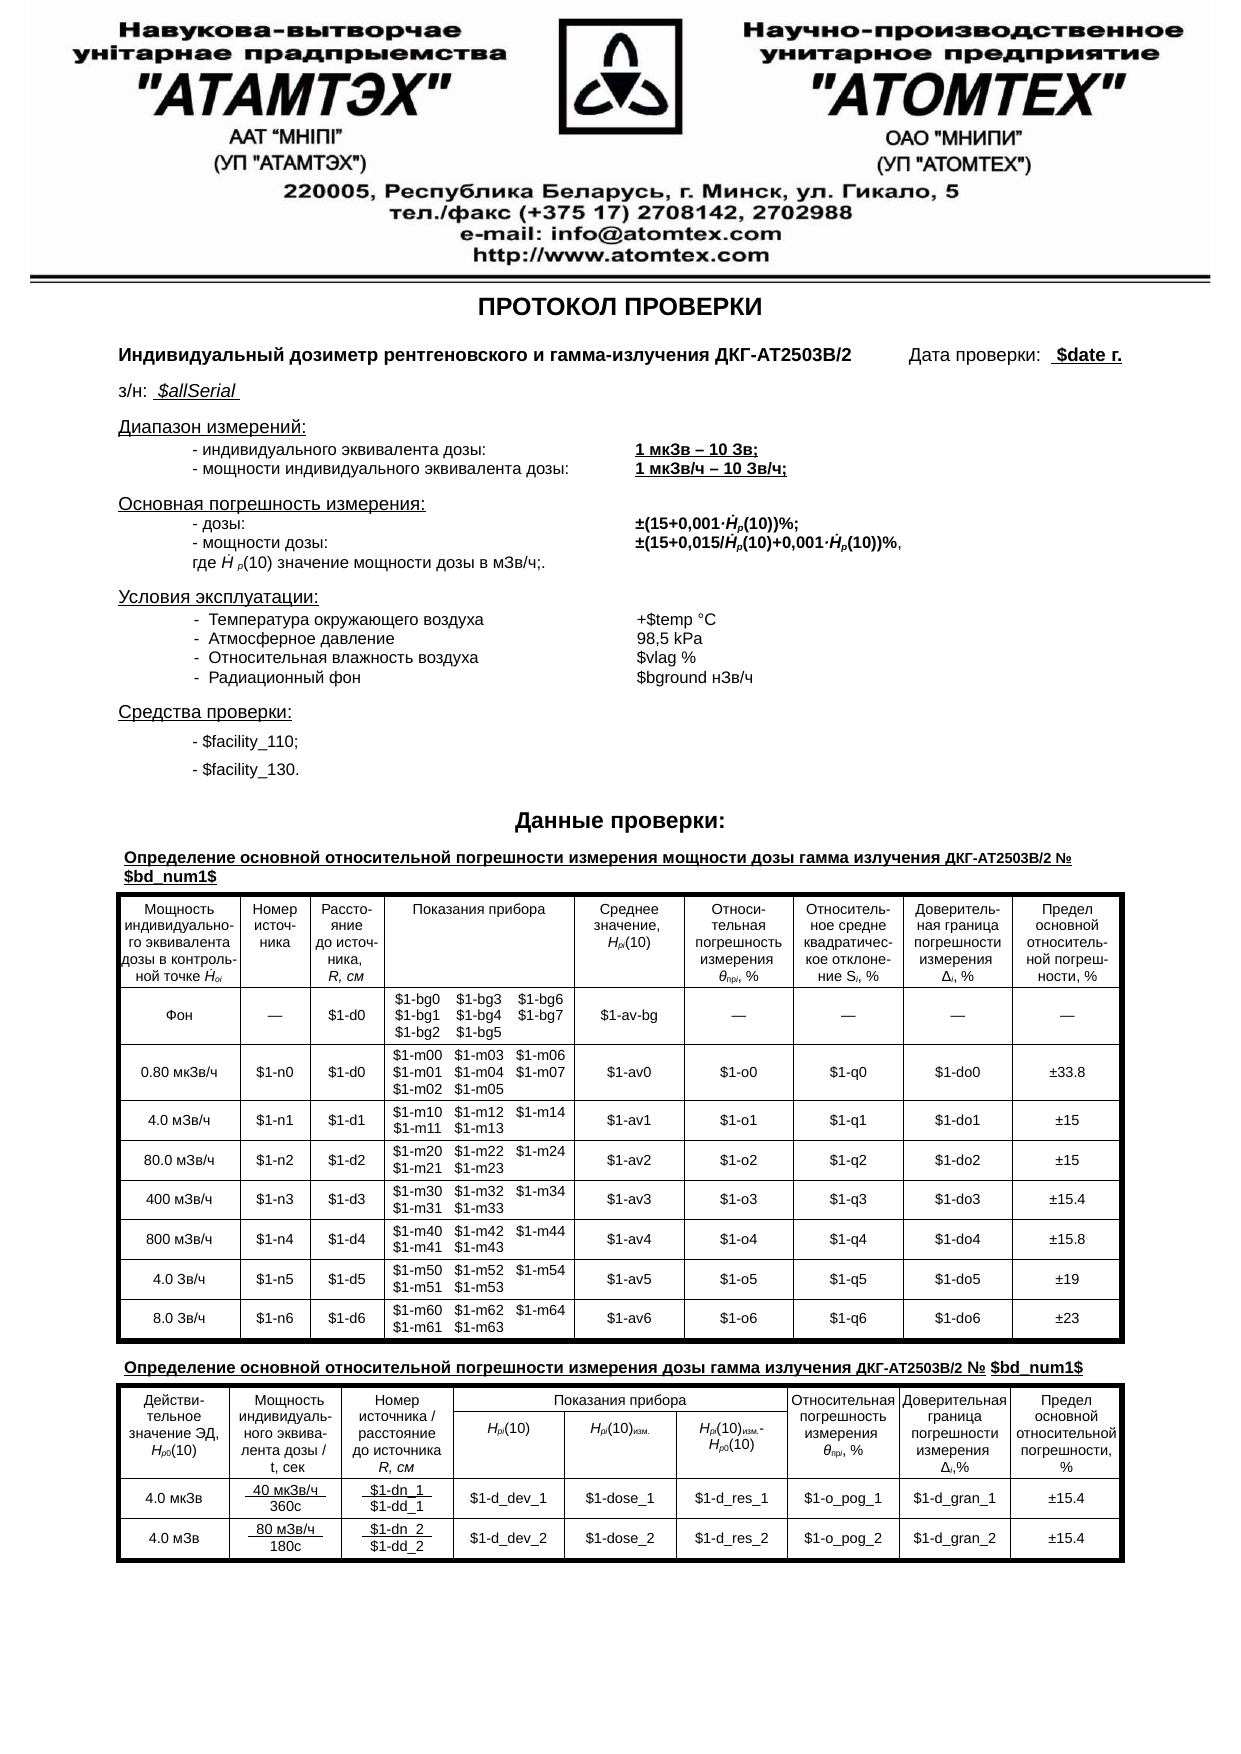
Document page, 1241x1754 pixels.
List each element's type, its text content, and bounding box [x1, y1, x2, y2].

table_cell Предел основной относительной погрешности, % [1011, 1388, 1119, 1478]
table_cell 800 мЗв/ч [121, 1220, 240, 1259]
text Средства проверки: [118, 687, 1122, 723]
table_cell $1-d0 [311, 988, 384, 1044]
table_cell $1-q2 [794, 1141, 903, 1179]
table_cell $1-o6 [685, 1300, 793, 1338]
table_cell Относитель-ное средне квадратичес-кое отклоне-ние Si, % [794, 897, 903, 987]
table_cell $1-d_dev_1 [454, 1479, 564, 1518]
table_cell Доверитель-ная граница погрешности измерения Δi, % [904, 897, 1012, 987]
text - $facility_130. [118, 760, 1122, 779]
table_cell Hpi(10)изм. [565, 1412, 676, 1478]
table_cell ±15.4 [1013, 1181, 1119, 1219]
table_cell $1-o4 [685, 1220, 793, 1259]
table_cell $1-dose_1 [565, 1479, 676, 1518]
table_cell ±15.4 [1011, 1519, 1119, 1557]
table_cell ±15.8 [1013, 1220, 1119, 1259]
text - индивидуального эквивалента дозы: 1 мкЗв – 10 Зв; [118, 437, 1122, 459]
table_cell $1-bg0 $1-bg1 $1-bg2 $1-bg3 $1-bg4 $1-bg5 $1-bg6 $1-bg7 [385, 988, 574, 1044]
table_cell $1-o3 [685, 1181, 793, 1219]
table_cell $1-dose_2 [565, 1519, 676, 1557]
table_cell 4.0 Зв/ч [121, 1260, 240, 1298]
text - Относительная влажность воздуха $vlag % [119, 648, 1122, 667]
table_cell $1-av2 [575, 1141, 684, 1179]
table_cell 40 мкЗв/ч 360c [230, 1479, 341, 1518]
text ПРОТОКОЛ ПРОВЕРКИ [118, 292, 1122, 321]
text Данные проверки: [118, 807, 1122, 833]
table_cell $1-n3 [241, 1181, 310, 1219]
table_cell Номер источ-ника [241, 897, 310, 987]
table_cell $1-o2 [685, 1141, 793, 1179]
table_cell $1-d5 [311, 1260, 384, 1298]
table_cell Среднее значение, Hpi(10) [575, 897, 684, 987]
table_cell Относительная погрешность измерения θпрi, % [788, 1388, 899, 1478]
text з/н: $allSerial [118, 380, 1122, 402]
table_cell $1-av3 [575, 1181, 684, 1219]
table_cell $1-q4 [794, 1220, 903, 1259]
text где Ḣ р(10) значение мощности дозы в мЗв/ч;. [118, 552, 1122, 572]
table_header Определение основной относительной погрешности измерения мощности дозы гамма излучения ДКГ-АТ2503В/2 № $bd_num1$ [118, 833, 1122, 892]
table_cell 8.0 Зв/ч [121, 1300, 240, 1338]
table_cell $1-m20 $1-m21 $1-m22 $1-m23 $1-m24 [385, 1141, 574, 1179]
table_cell $1-d0 [311, 1045, 384, 1100]
table_cell $1-o5 [685, 1260, 793, 1298]
table_cell $1-o_pog_2 [788, 1519, 899, 1557]
table_cell Показания прибора [385, 897, 574, 987]
text - Температура окружающего воздуха +$temp °C [119, 608, 1122, 629]
table_cell $1-m60 $1-m61 $1-m62 $1-m63 $1-m64 [385, 1300, 574, 1338]
table_cell 0.80 мкЗв/ч [121, 1045, 240, 1100]
table_cell Hpi(10)изм.-Hp0(10) [677, 1412, 787, 1478]
table_cell $1-av5 [575, 1260, 684, 1298]
table_cell $1-n1 [241, 1101, 310, 1140]
table_cell $1-do6 [904, 1300, 1012, 1338]
text Диапазон измерений: [118, 416, 1122, 437]
table_cell 400 мЗв/ч [121, 1181, 240, 1219]
table_cell $1-o0 [685, 1045, 793, 1100]
table_cell $1-av0 [575, 1045, 684, 1100]
picture [29, 0, 1211, 285]
table_cell Доверительная граница погрешности измерения Δi,% [900, 1388, 1010, 1478]
table_cell Фон [121, 988, 240, 1044]
table_cell $1-o_pog_1 [788, 1479, 899, 1518]
table_cell $1-m50 $1-m51 $1-m52 $1-m53 $1-m54 [385, 1260, 574, 1298]
table_cell $1-q3 [794, 1181, 903, 1219]
table_cell Hpi(10) [454, 1412, 564, 1478]
table_cell Действи-тельное значение ЭД, Hp0(10) [121, 1388, 229, 1478]
table_cell Номер источника / расстояние до источника R, см [342, 1388, 453, 1478]
text - $facility_110; [118, 732, 1122, 751]
text - мощности индивидуального эквивалента дозы: 1 мкЗв/ч – 10 Зв/ч; [118, 459, 1122, 478]
table_cell Мощность индивидуаль-ного эквива-лента дозы / t, сек [230, 1388, 341, 1478]
text - Радиационный фон $bground нЗв/ч [119, 667, 1122, 687]
table_cell $1-d_res_1 [677, 1479, 787, 1518]
table_cell $1-av-bg [575, 988, 684, 1044]
table_cell $1-n4 [241, 1220, 310, 1259]
table_cell 4.0 мЗв/ч [121, 1101, 240, 1140]
table_cell ±15 [1013, 1101, 1119, 1140]
table_cell $1-av6 [575, 1300, 684, 1338]
table_cell — [794, 988, 903, 1044]
table_cell ±15 [1013, 1141, 1119, 1179]
table_cell $1-q0 [794, 1045, 903, 1100]
table_cell — [685, 988, 793, 1044]
table_cell $1-do0 [904, 1045, 1012, 1100]
table_cell $1-do2 [904, 1141, 1012, 1179]
table_header Определение основной относительной погрешности измерения дозы гамма излучения ДКГ-АТ2503В/2 № $bd_num1$ [118, 1344, 1122, 1383]
table_cell $1-av4 [575, 1220, 684, 1259]
table_cell ±23 [1013, 1300, 1119, 1338]
table_cell Рассто-яние до источ-ника, R, см [311, 897, 384, 987]
table_cell $1-dn_2 $1-dd_2 [342, 1519, 453, 1557]
table_cell — [241, 988, 310, 1044]
table_cell $1-o1 [685, 1101, 793, 1140]
table_cell $1-n0 [241, 1045, 310, 1100]
table_cell $1-n5 [241, 1260, 310, 1298]
text - дозы: ±(15+0,001·Ḣp(10))%; [118, 514, 1122, 533]
table_cell 4.0 мкЗв [121, 1479, 229, 1518]
table_cell $1-av1 [575, 1101, 684, 1140]
table_cell $1-n2 [241, 1141, 310, 1179]
table_cell $1-d_dev_2 [454, 1519, 564, 1557]
table_cell $1-dn_1 $1-dd_1 [342, 1479, 453, 1518]
table_cell $1-m00 $1-m01 $1-m02 $1-m03 $1-m04 $1-m05 $1-m06 $1-m07 [385, 1045, 574, 1100]
table_cell — [904, 988, 1012, 1044]
table_cell $1-d3 [311, 1181, 384, 1219]
text Основная погрешность измерения: [118, 493, 1122, 514]
table_cell $1-d4 [311, 1220, 384, 1259]
table_cell $1-d2 [311, 1141, 384, 1179]
table_cell $1-d1 [311, 1101, 384, 1140]
table_cell $1-n6 [241, 1300, 310, 1338]
table_cell 4.0 мЗв [121, 1519, 229, 1557]
table_cell $1-q5 [794, 1260, 903, 1298]
table_cell Показания прибора [454, 1388, 787, 1411]
table_cell $1-d_gran_2 [900, 1519, 1010, 1557]
table_cell $1-m40 $1-m41 $1-m42 $1-m43 $1-m44 [385, 1220, 574, 1259]
table_cell $1-do4 [904, 1220, 1012, 1259]
table_cell $1-do1 [904, 1101, 1012, 1140]
table_cell 80 мЗв/ч 180c [230, 1519, 341, 1557]
text - мощности дозы: ±(15+0,015/Ḣp(10)+0,001·Ḣp(10))%, [118, 533, 1122, 552]
table_cell $1-m10 $1-m11 $1-m12 $1-m13 $1-m14 [385, 1101, 574, 1140]
table_cell $1-d6 [311, 1300, 384, 1338]
table_cell 80.0 мЗв/ч [121, 1141, 240, 1179]
table_cell $1-do5 [904, 1260, 1012, 1298]
table_cell — [1013, 988, 1119, 1044]
table_cell ±19 [1013, 1260, 1119, 1298]
table_cell Предел основной относитель-ной погреш-ности, % [1013, 897, 1119, 987]
table_cell ±33.8 [1013, 1045, 1119, 1100]
text - Атмосферное давление 98,5 kPa [119, 629, 1122, 648]
table_cell $1-d_res_2 [677, 1519, 787, 1557]
table_cell $1-q1 [794, 1101, 903, 1140]
text Условия эксплуатации: [118, 586, 1122, 608]
table_cell $1-m30 $1-m31 $1-m32 $1-m33 $1-m34 [385, 1181, 574, 1219]
table_cell Относи-тельная погрешность измерения θпрi, % [685, 897, 793, 987]
table_cell ±15.4 [1011, 1479, 1119, 1518]
table_cell $1-d_gran_1 [900, 1479, 1010, 1518]
table_cell Мощность индивидуально-го эквивалента дозы в контроль-ной точке Ḣoi [121, 897, 240, 987]
text Индивидуальный дозиметр рентгеновского и гамма-излучения ДКГ-АТ2503В/2 Дата проверки: $date г. [118, 344, 1122, 366]
table_cell $1-do3 [904, 1181, 1012, 1219]
table_cell $1-q6 [794, 1300, 903, 1338]
